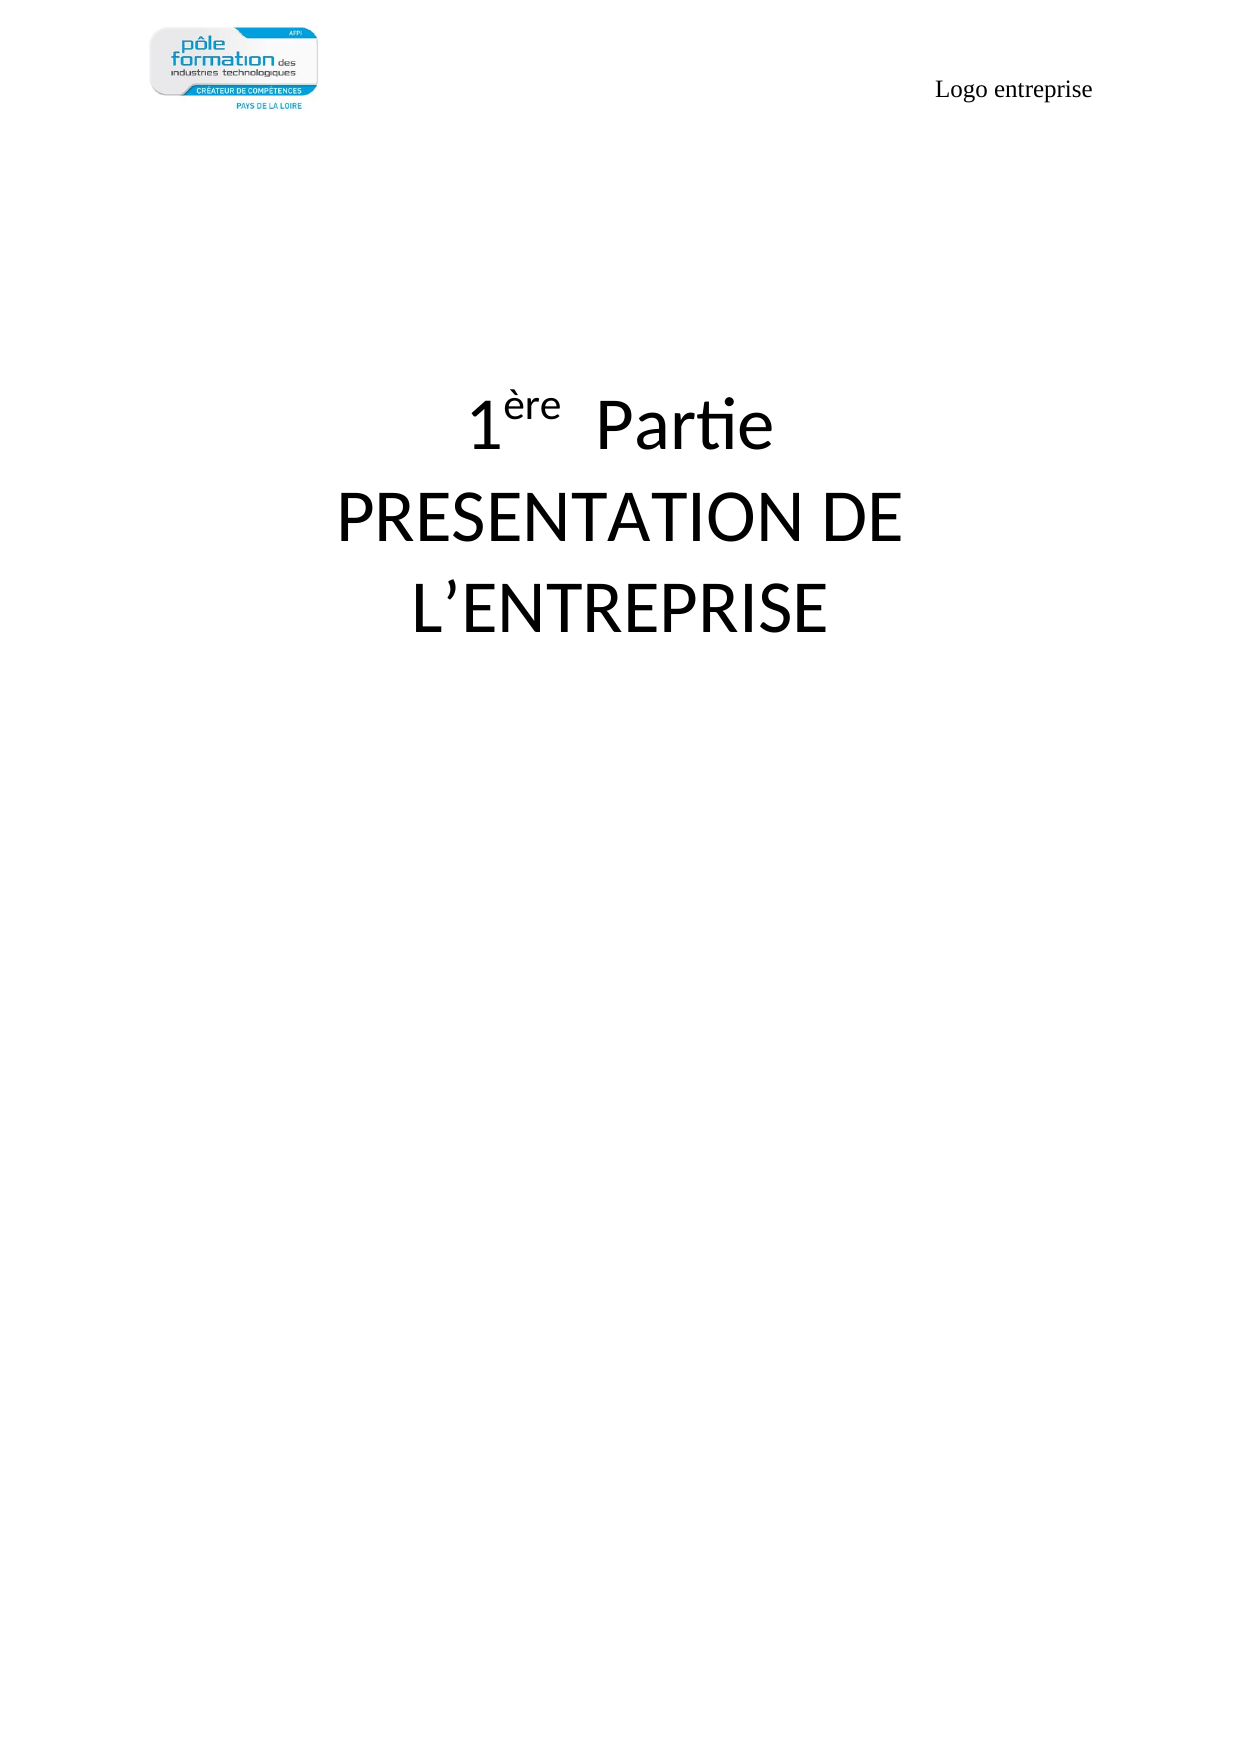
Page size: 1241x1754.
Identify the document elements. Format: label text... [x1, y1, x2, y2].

picture [147, 25, 319, 112]
text 1ère Partie [148, 377, 1093, 468]
text PRESENTATION DE L’ENTREPRISE [148, 468, 1093, 651]
